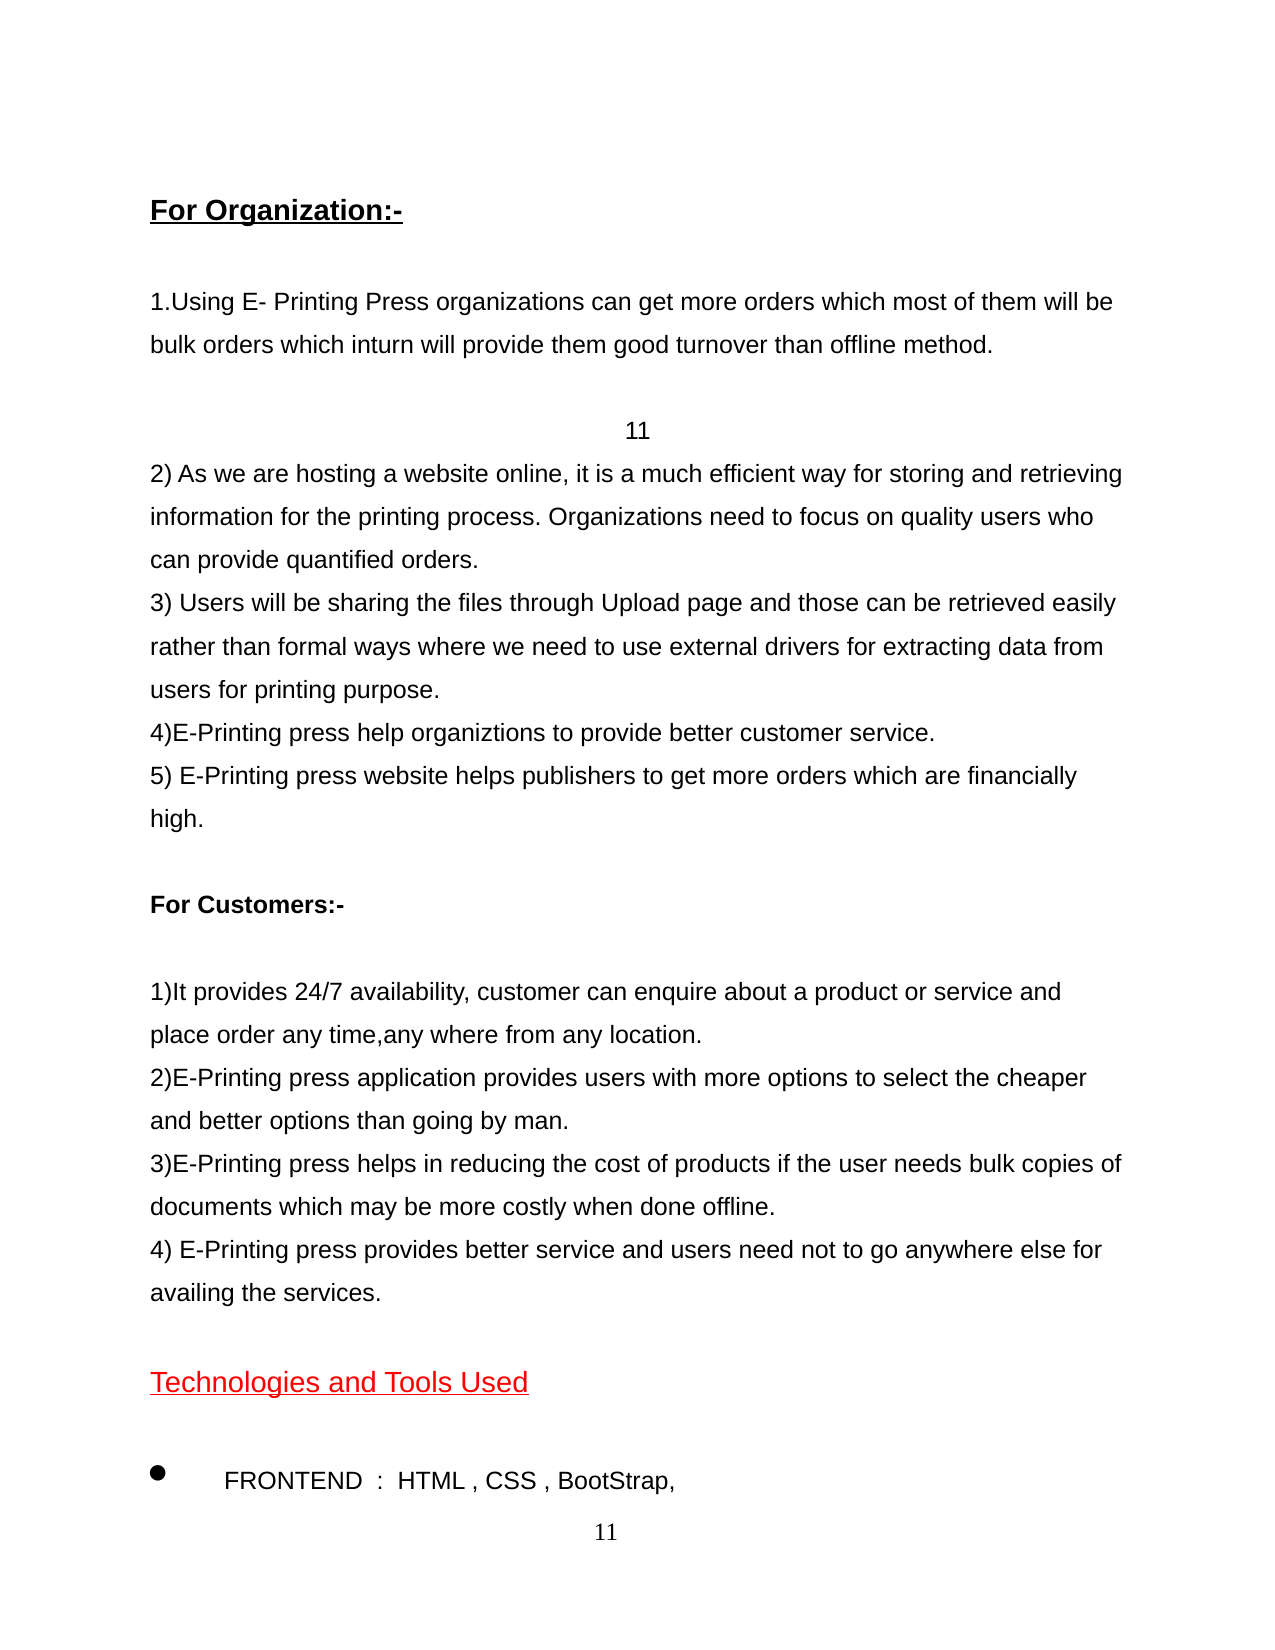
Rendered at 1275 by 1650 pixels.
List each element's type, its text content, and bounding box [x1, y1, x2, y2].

text 5) E-Printing press website helps publishers to get more orders which are financially high. [150, 761, 1125, 833]
text 13 [150, 416, 1125, 444]
text 1)It provides 24/7 availability, customer can enquire about a product or service and place order any time,any where from any location. [150, 976, 1125, 1048]
text 4)E-Printing press help organiztions to provide better customer service. [150, 718, 1125, 746]
text Technologies and Tools Used [150, 1364, 1125, 1398]
text 2) As we are hosting a website online, it is a much efficient way for storing and retrieving information for the printing process. Organizations need to focus on quality users who can provide quantified orders. [150, 459, 1125, 574]
text 1.Using E- Printing Press organizations can get more orders which most of them will be bulk orders which inturn will provide them good turnover than offline method. [150, 286, 1125, 358]
text 3)E-Printing press helps in reducing the cost of products if the user needs bulk copies of documents which may be more costly when done offline. [150, 1149, 1125, 1221]
list FRONTEND : HTML , CSS , BootStrap, [150, 1458, 1125, 1500]
text For Customers:- [150, 890, 1125, 919]
text For Organization:- [150, 193, 1125, 227]
text 3) Users will be sharing the files through Upload page and those can be retrieved easily rather than formal ways where we need to use external drivers for extracting data from users for printing purpose. [150, 588, 1125, 703]
text 4) E-Printing press provides better service and users need not to go anywhere else for availing the services. [150, 1235, 1125, 1307]
text 2)E-Printing press application provides users with more options to select the cheaper and better options than going by man. [150, 1063, 1125, 1134]
